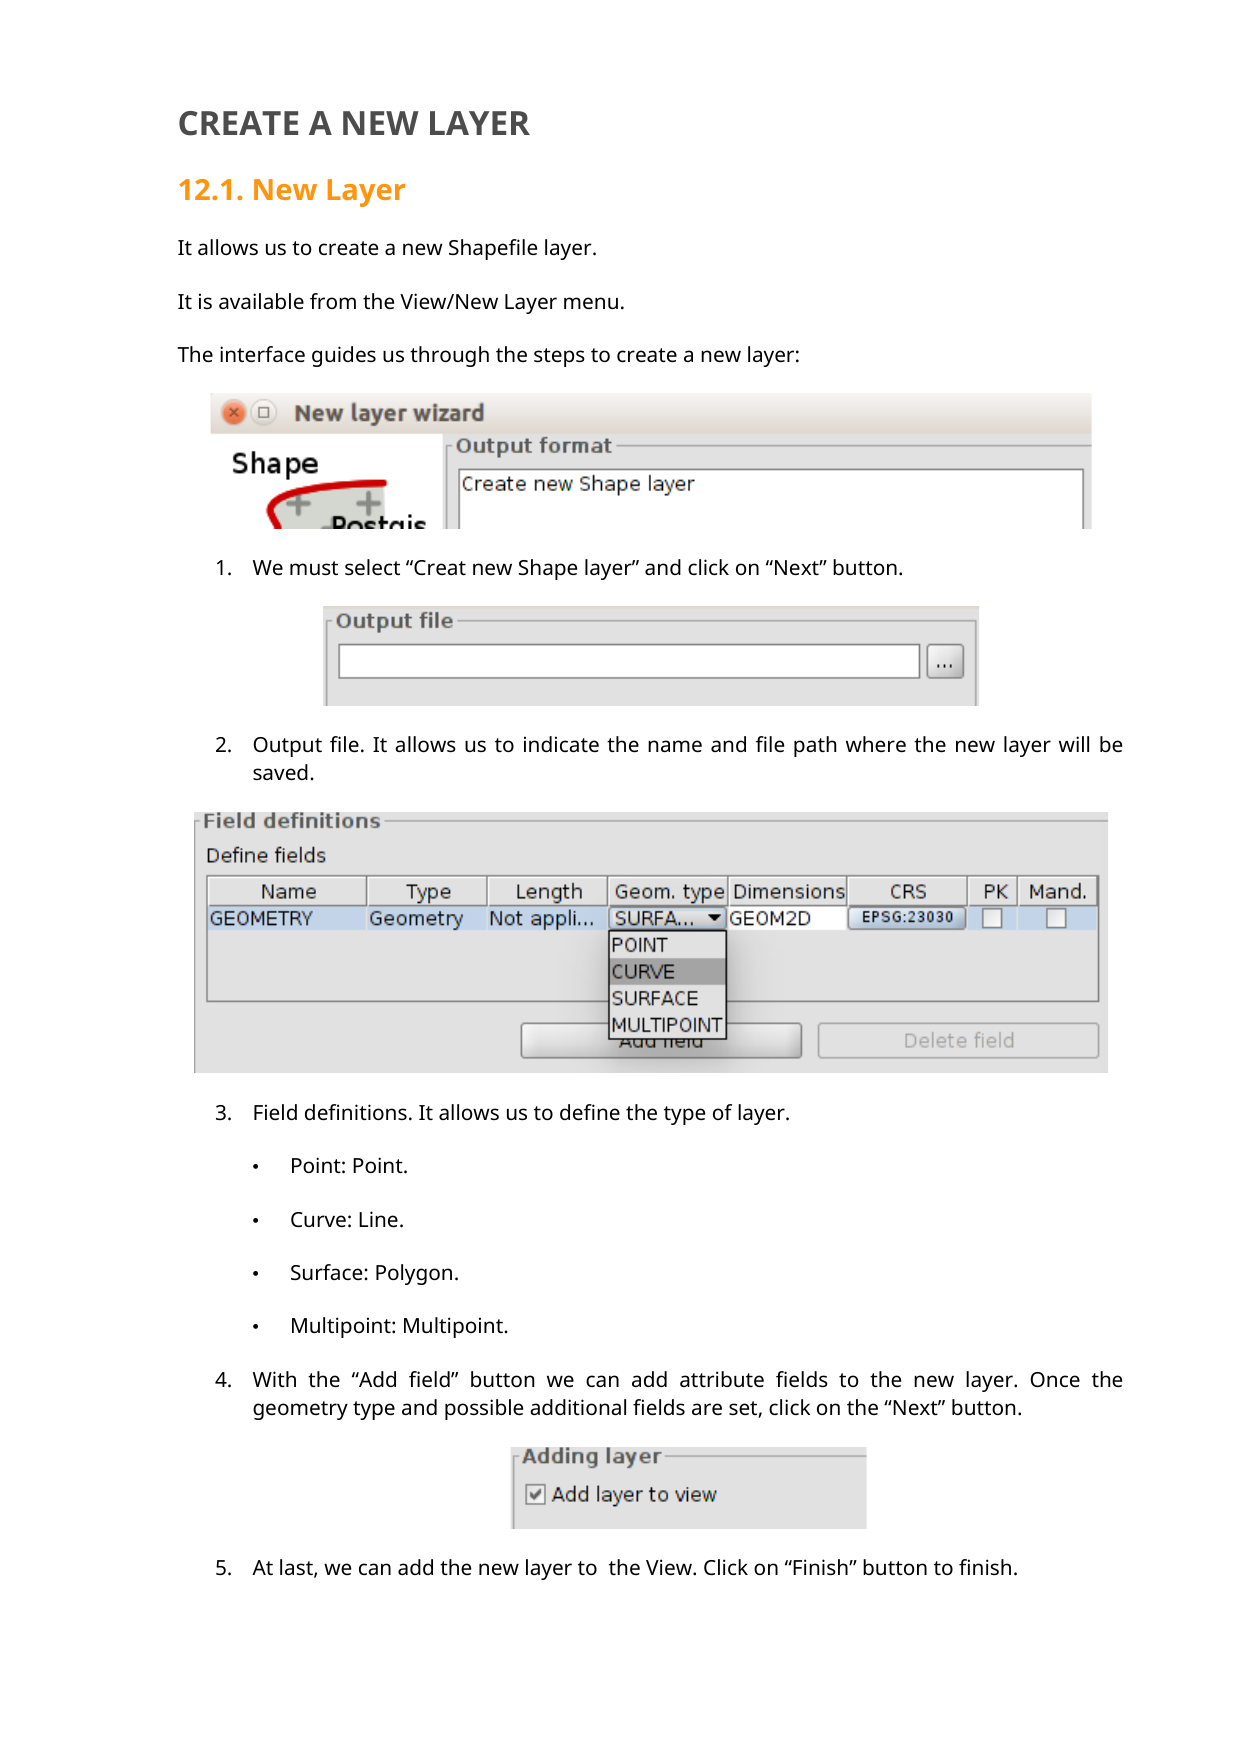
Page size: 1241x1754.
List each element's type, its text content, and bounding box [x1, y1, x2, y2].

list Multipoint: Multipoint. [252, 1312, 1125, 1340]
text It is available from the View/New Layer menu. [177, 287, 1125, 315]
list We must select “Creat new Shape layer” and click on “Next” button. [215, 553, 1125, 582]
list Point: Point. [252, 1151, 1125, 1180]
list With the “Add field” button we can add attribute fields to the new layer. Once the geometry type and possible additional fields are set, click on the “Next” button. [215, 1365, 1125, 1422]
list At last, we can add the new layer to the View. Click on “Finish” button to finish. [215, 1553, 1125, 1582]
picture [210, 393, 1092, 529]
picture [510, 1447, 867, 1529]
list Output file. It allows us to indicate the name and file path where the new layer will be saved. [215, 730, 1125, 787]
list Curve: Line. [252, 1205, 1125, 1233]
list Field definitions. It allows us to define the type of layer. [215, 1098, 1125, 1126]
subtitle 12.1. New Layer [177, 169, 1125, 208]
subtitle Create a new layer [177, 100, 1125, 145]
picture [323, 606, 980, 706]
text It allows us to create a new Shapefile layer. [177, 233, 1125, 262]
text The interface guides us through the steps to create a new layer: [177, 340, 1125, 369]
picture [194, 812, 1109, 1073]
list Surface: Polygon. [252, 1258, 1125, 1287]
